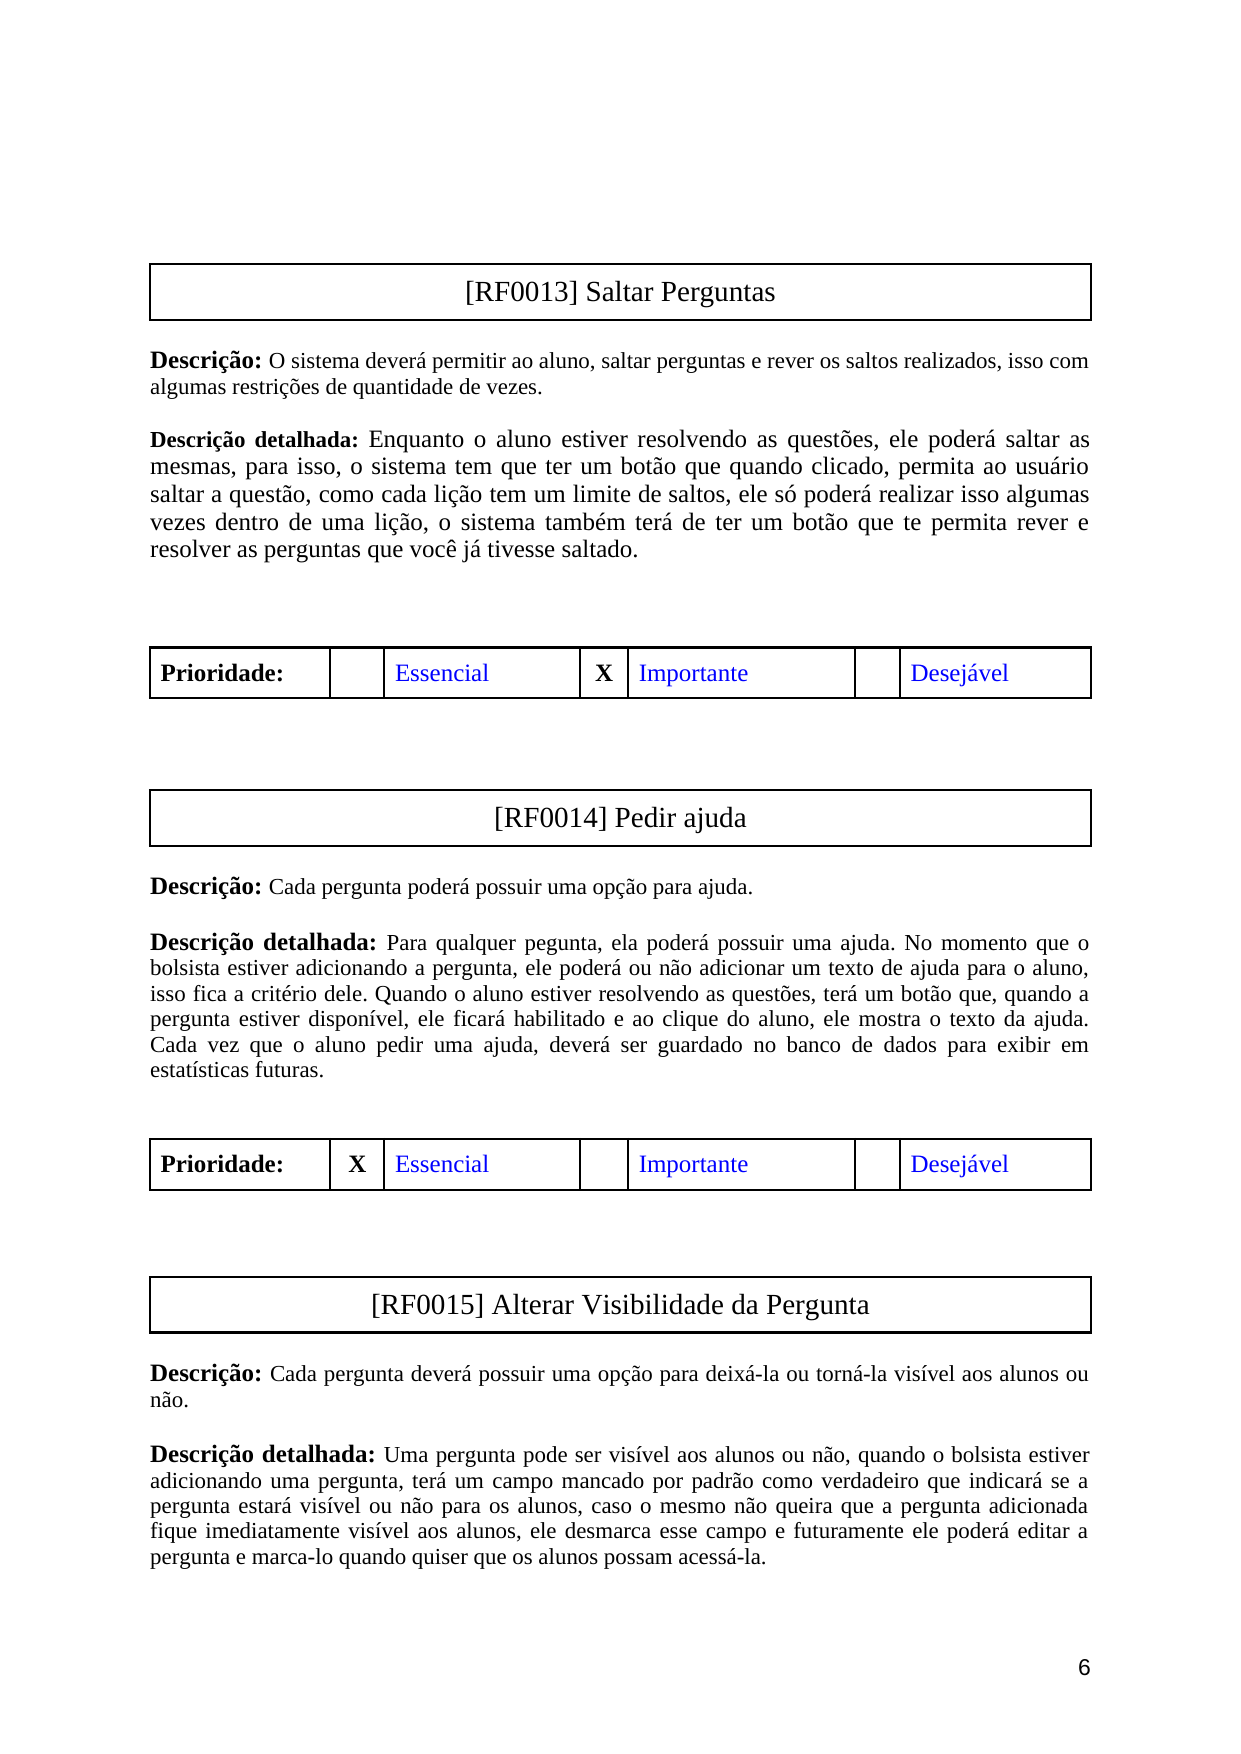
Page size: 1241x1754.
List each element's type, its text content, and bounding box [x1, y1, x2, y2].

text Descrição detalhada: Enquanto o aluno estiver resolvendo as questões, ele poderá saltar as mesmas, para isso, o sistema tem que ter um botão que quando clicado, permita ao usuário saltar a questão, como cada lição tem um limite de saltos, ele só poderá realizar isso algumas vezes dentro de uma lição, o sistema também terá de ter um botão que te permita rever e resolver as perguntas que você já tivesse saltado. [150, 425, 1091, 563]
table_header [RF0015] Alterar Visibilidade da Pergunta [151, 1278, 1090, 1331]
table_header Essencial [385, 649, 579, 697]
text Descrição: Cada pergunta deverá possuir uma opção para deixá-la ou torná-la visível aos alunos ou não. [150, 1359, 1091, 1412]
text Descrição detalhada: Uma pergunta pode ser visível aos alunos ou não, quando o bolsista estiver adicionando uma pergunta, terá um campo mancado por padrão como verdadeiro que indicará se a pergunta estará visível ou não para os alunos, caso o mesmo não queira que a pergunta adicionada fique imediatamente visível aos alunos, ele desmarca esse campo e futuramente ele poderá editar a pergunta e marca-lo quando quiser que os alunos possam acessá-la. [150, 1440, 1091, 1569]
table_header Importante [629, 649, 854, 697]
table_header [331, 649, 383, 697]
table_header Desejável [901, 1140, 1090, 1188]
text Descrição detalhada: Para qualquer pegunta, ela poderá possuir uma ajuda. No momento que o bolsista estiver adicionando a pergunta, ele poderá ou não adicionar um texto de ajuda para o aluno, isso fica a critério dele. Quando o aluno estiver resolvendo as questões, terá um botão que, quando a pergunta estiver disponível, ele ficará habilitado e ao clique do aluno, ele mostra o texto da ajuda. Cada vez que o aluno pedir uma ajuda, deverá ser guardado no banco de dados para exibir em estatísticas futuras. [150, 928, 1091, 1082]
table_header Importante [629, 1140, 854, 1188]
table_header Essencial [385, 1140, 579, 1188]
table_header X [581, 649, 627, 697]
table_header [856, 1140, 899, 1188]
table_header [RF0013] Saltar Perguntas [151, 265, 1090, 318]
table_header Prioridade: [151, 1140, 329, 1188]
table_header X [331, 1140, 383, 1188]
table_header [581, 1140, 627, 1188]
table_header [856, 649, 899, 697]
table_header Prioridade: [151, 649, 329, 697]
text Descrição: O sistema deverá permitir ao aluno, saltar perguntas e rever os saltos realizados, isso com algumas restrições de quantidade de vezes. [150, 346, 1091, 399]
table_header [RF0014] Pedir ajuda [151, 791, 1090, 844]
table_header Desejável [901, 649, 1090, 697]
text Descrição: Cada pergunta poderá possuir uma opção para ajuda. [150, 872, 1091, 900]
